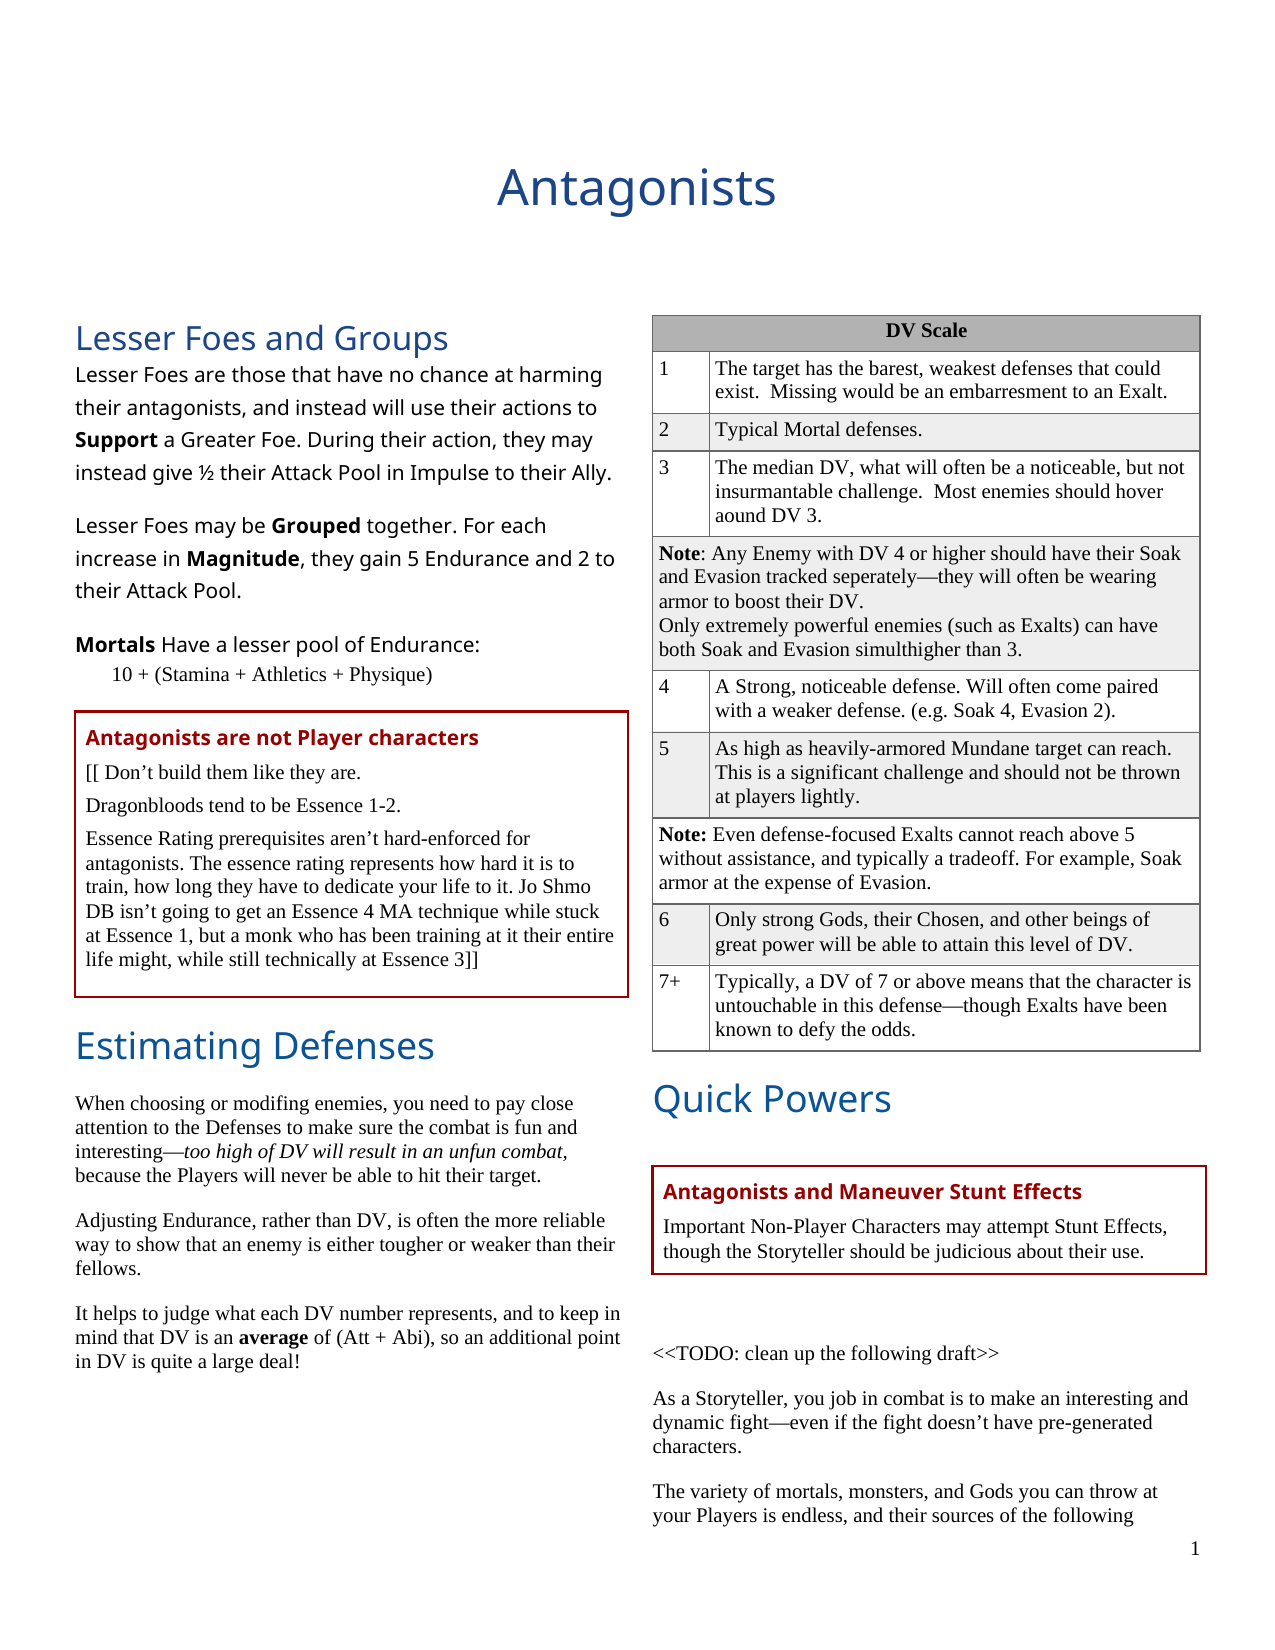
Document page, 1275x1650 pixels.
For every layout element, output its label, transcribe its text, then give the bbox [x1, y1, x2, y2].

table_header Antagonists are not Player characters [[ Don’t build them like they are. Dragonbloods tend to be Essence 1-2. Essence Rating prerequisites aren’t hard-enforced for antagonists. The essence rating represents how hard it is to train, how long they have to dedicate your life to it. Jo Shmo DB isn’t going to get an Essence 4 MA technique while stuck at Essence 1, but a monk who has been training at it their entire life might, while still technically at Essence 3]] [76, 713, 627, 996]
subtitle Lesser Foes and Groups [75, 315, 622, 360]
table_cell 7+ [653, 966, 709, 1050]
table_cell Typically, a DV of 7 or above means that the character is untouchable in this defense—though Exalts have been known to defy the odds. [710, 966, 1199, 1050]
text <<TODO: clean up the following draft>> [652, 1341, 1200, 1365]
table_cell 5 [653, 733, 709, 817]
subtitle Estimating Defenses [75, 1019, 622, 1070]
text Mortals Have a lesser pool of Endurance: 10 + (Stamina + Athletics + Physique) [75, 630, 622, 686]
table_cell Note: Even defense-focused Exalts cannot reach above 5 without assistance, and typically a tradeoff. For example, Soak armor at the expense of Evasion. [653, 819, 1199, 903]
table_cell 2 [653, 414, 709, 450]
text Lesser Foes are those that have no chance at harming their antagonists, and instead will use their actions to Support a Greater Foe. During their action, they may instead give ½ their Attack Pool in Impulse to their Ally. [75, 360, 622, 486]
table_header DV Scale [653, 316, 1199, 351]
table_cell 4 [653, 671, 709, 731]
subtitle Quick Powers [652, 1073, 1200, 1124]
table_cell Typical Mortal defenses. [710, 414, 1199, 450]
table_cell Note: Any Enemy with DV 4 or higher should have their Soak and Evasion tracked seperately—they will often be wearing armor to boost their DV. Only extremely powerful enemies (such as Exalts) can have both Soak and Evasion simulthigher than 3. [653, 537, 1199, 670]
text The variety of mortals, monsters, and Gods you can throw at your Players is endless, and their sources of the following [652, 1479, 1200, 1527]
table_cell As high as heavily-armored Mundane target can reach. This is a significant challenge and should not be thrown at players lightly. [710, 733, 1199, 817]
table_cell The median DV, what will often be a noticeable, but not insurmantable challenge. Most enemies should hover aound DV 3. [710, 452, 1199, 536]
table_cell Only strong Gods, their Chosen, and other beings of great power will be able to attain this level of DV. [710, 905, 1199, 964]
table_cell 1 [653, 352, 709, 412]
subtitle Antagonists [75, 152, 1200, 220]
table_cell The target has the barest, weakest defenses that could exist. Missing would be an embarresment to an Exalt. [710, 352, 1199, 412]
table_cell 3 [653, 452, 709, 536]
text Adjusting Endurance, rather than DV, is often the more reliable way to show that an enemy is either tougher or weaker than their fellows. [75, 1208, 622, 1280]
text As a Storyteller, you job in combat is to make an interesting and dynamic fight—even if the fight doesn’t have pre-generated characters. [652, 1386, 1200, 1458]
table_cell 6 [653, 905, 709, 964]
table_header Antagonists and Maneuver Stunt Effects Important Non-Player Characters may attempt Stunt Effects, though the Storyteller should be judicious about their use. [654, 1167, 1205, 1273]
text When choosing or modifing enemies, you need to pay close attention to the Defenses to make sure the combat is fun and interesting—too high of DV will result in an unfun combat, because the Players will never be able to hit their target. [75, 1091, 622, 1187]
text Lesser Foes may be Grouped together. For each increase in Magnitude, they gain 5 Endurance and 2 to their Attack Pool. [75, 511, 622, 605]
text It helps to judge what each DV number represents, and to keep in mind that DV is an average of (Att + Abi), so an additional point in DV is quite a large deal! [75, 1301, 622, 1373]
table_cell A Strong, noticeable defense. Will often come paired with a weaker defense. (e.g. Soak 4, Evasion 2). [710, 671, 1199, 731]
